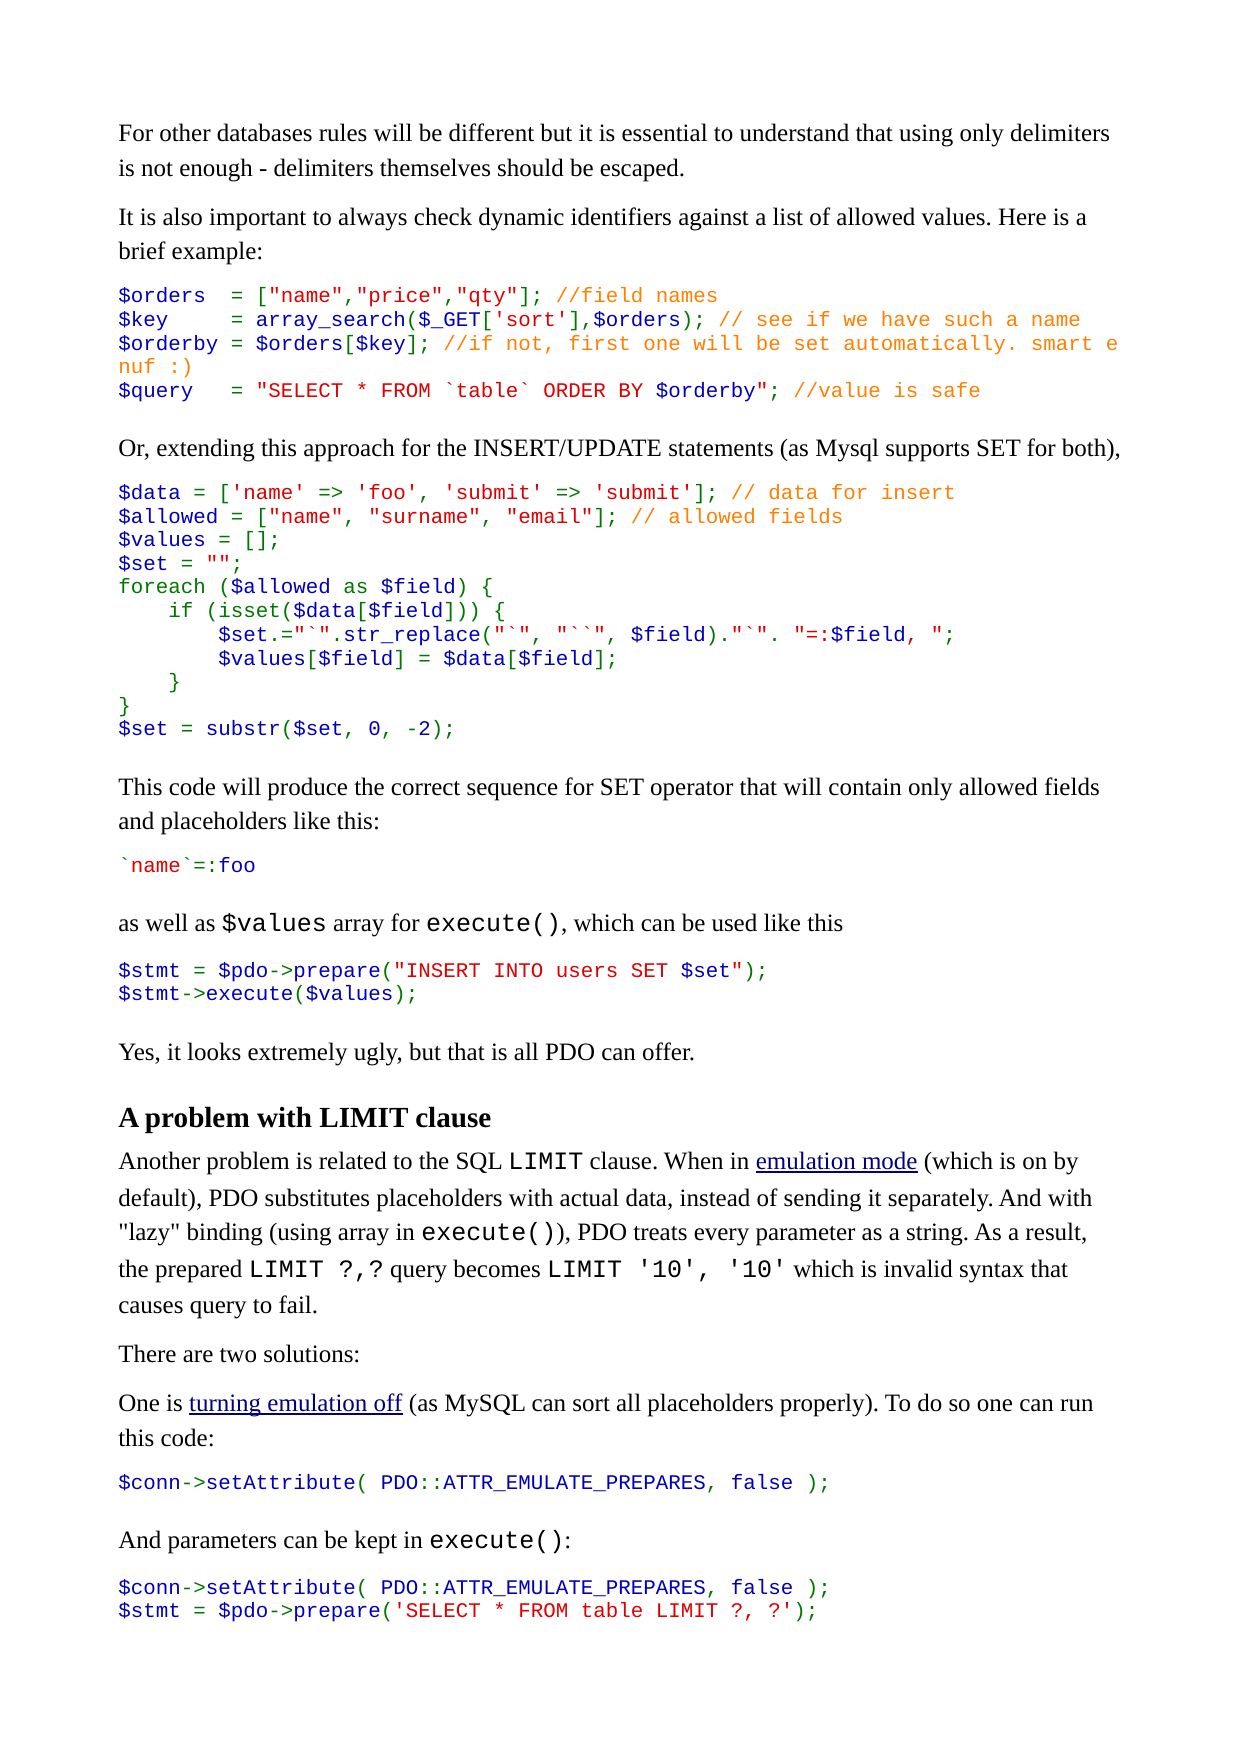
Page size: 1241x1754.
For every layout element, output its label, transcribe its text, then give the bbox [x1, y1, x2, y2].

text } [118, 695, 1122, 718]
text $set = ""; [118, 553, 1122, 577]
text as well as $values array for execute(), which can be used like this [118, 908, 1122, 939]
text if (isset($data[$field])) { [118, 600, 1122, 624]
text $stmt->execute($values); [118, 983, 1122, 1007]
text $data = ['name' => 'foo', 'submit' => 'submit']; // data for insert [118, 482, 1122, 506]
text $stmt = $pdo->prepare("INSERT INTO users SET $set"); [118, 960, 1122, 983]
text $query = "SELECT * FROM `table` ORDER BY $orderby"; //value is safe [118, 380, 1122, 403]
text And parameters can be kept in execute(): [118, 1525, 1122, 1556]
text There are two solutions: [118, 1339, 1122, 1368]
text $allowed = ["name", "surname", "email"]; // allowed fields [118, 506, 1122, 529]
text For other databases rules will be different but it is essential to understand that using only delimiters is not enough - delimiters themselves should be escaped. [118, 118, 1122, 181]
text $key = array_search($_GET['sort'],$orders); // see if we have such a name [118, 309, 1122, 332]
text $orders = ["name","price","qty"]; //field names [118, 285, 1122, 309]
text $values = []; [118, 529, 1122, 553]
text $stmt = $pdo->prepare('SELECT * FROM table LIMIT ?, ?'); [118, 1600, 1122, 1624]
text Or, extending this approach for the INSERT/UPDATE statements (as Mysql supports SET for both), [118, 433, 1122, 462]
text $conn->setAttribute( PDO::ATTR_EMULATE_PREPARES, false ); [118, 1472, 1122, 1496]
subtitle A problem with LIMIT clause [118, 1100, 1122, 1134]
text `name`=:foo [118, 855, 1122, 879]
text $values[$field] = $data[$field]; [118, 647, 1122, 671]
text foreach ($allowed as $field) { [118, 577, 1122, 600]
text One is turning emulation off (as MySQL can sort all placeholders properly). To do so one can run this code: [118, 1388, 1122, 1452]
text $set.="`".str_replace("`", "``", $field)."`". "=:$field, "; [118, 624, 1122, 647]
text It is also important to always check dynamic identifiers against a list of allowed values. Here is a brief example: [118, 202, 1122, 265]
text $set = substr($set, 0, -2); [118, 718, 1122, 742]
text $orderby = $orders[$key]; //if not, first one will be set automatically. smart enuf :) [118, 332, 1122, 380]
text Yes, it looks extremely ugly, but that is all PDO can offer. [118, 1037, 1122, 1065]
text } [118, 671, 1122, 695]
text This code will produce the correct sequence for SET operator that will contain only allowed fields and placeholders like this: [118, 772, 1122, 835]
text Another problem is related to the SQL LIMIT clause. When in emulation mode (which is on by default), PDO substitutes placeholders with actual data, instead of sending it separately. And with "lazy" binding (using array in execute()), PDO treats every parameter as a string. As a result, the prepared LIMIT ?,? query becomes LIMIT '10', '10' which is invalid syntax that causes query to fail. [118, 1146, 1122, 1319]
text $conn->setAttribute( PDO::ATTR_EMULATE_PREPARES, false ); [118, 1577, 1122, 1600]
